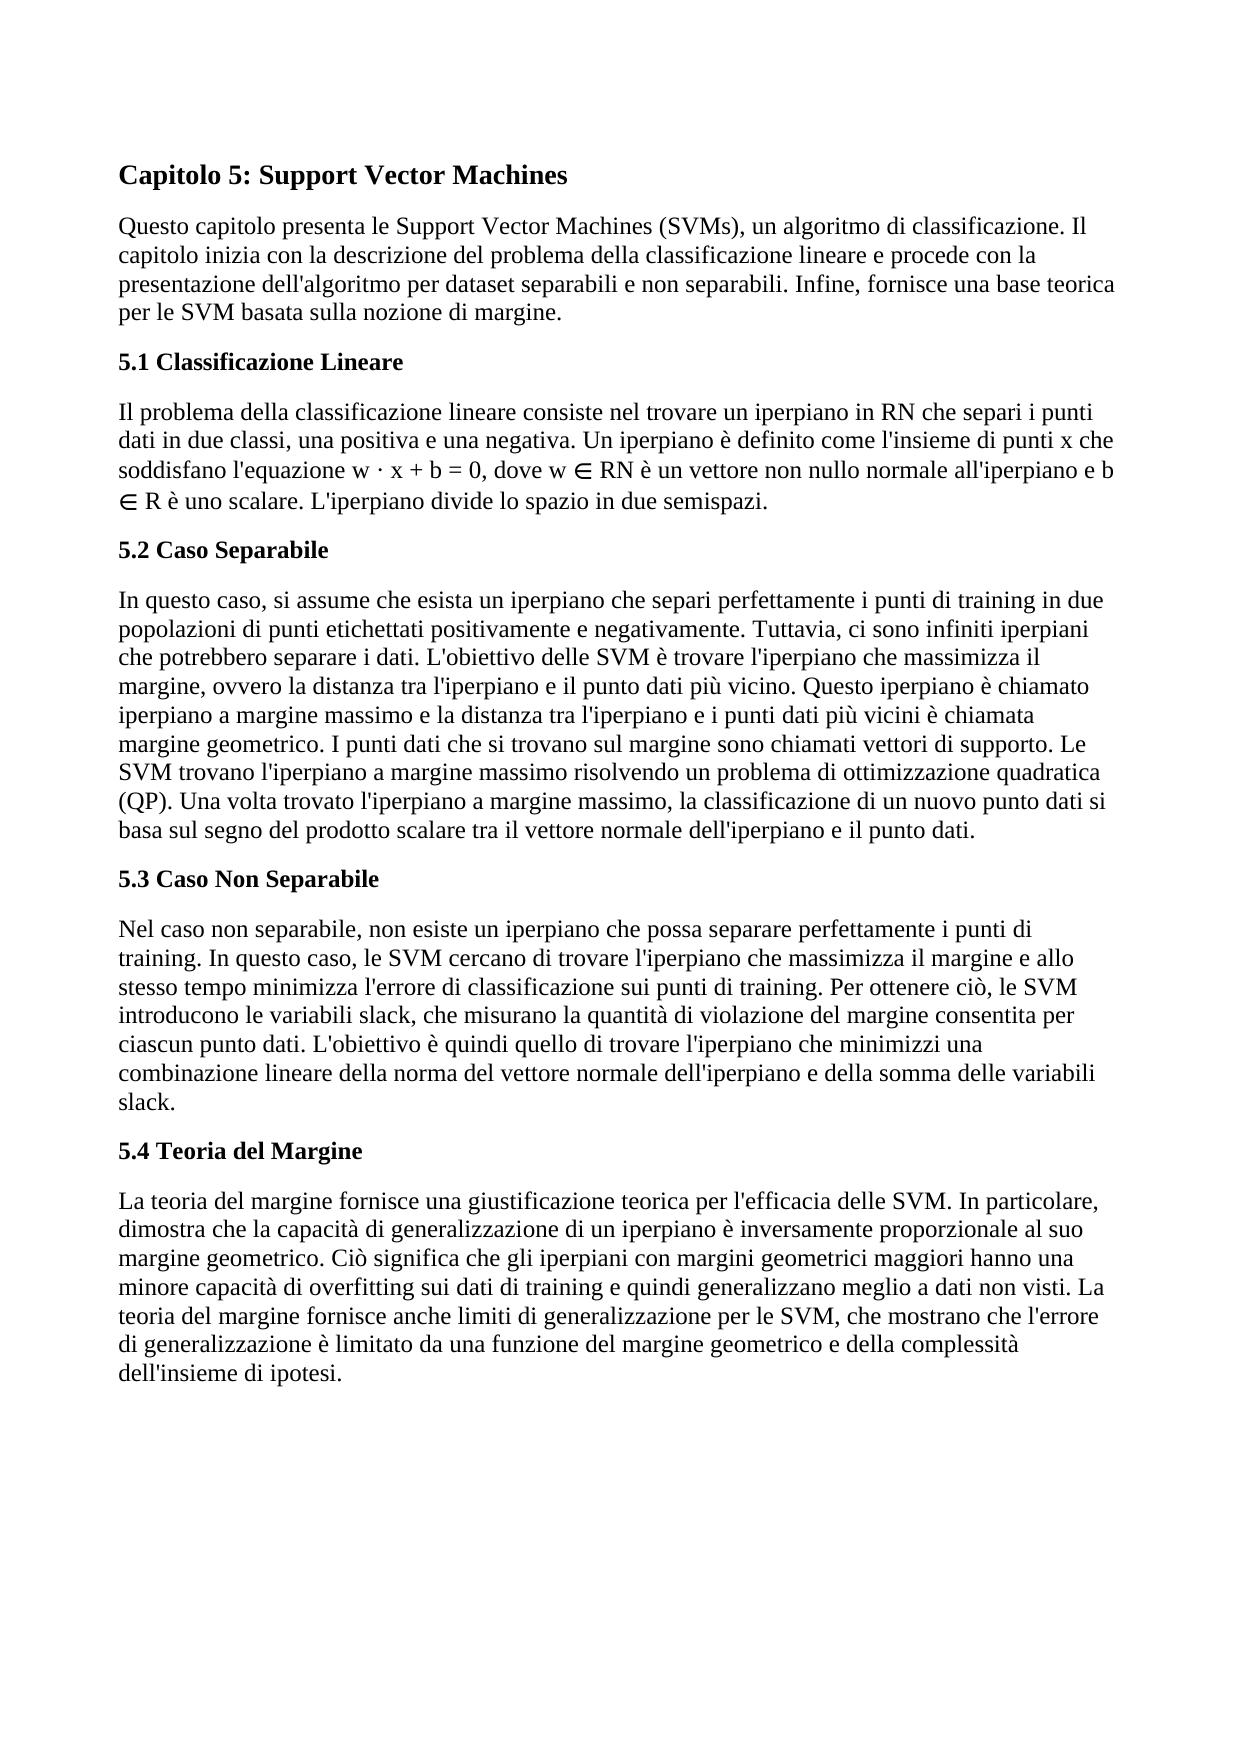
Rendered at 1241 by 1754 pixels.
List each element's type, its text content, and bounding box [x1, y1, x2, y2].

subtitle Capitolo 5: Support Vector Machines [118, 158, 1122, 190]
text 5.1 Classificazione Lineare [118, 347, 1122, 376]
text 5.3 Caso Non Separabile [118, 864, 1122, 893]
text In questo caso, si assume che esista un iperpiano che separi perfettamente i punti di training in due popolazioni di punti etichettati positivamente e negativamente. Tuttavia, ci sono infiniti iperpiani che potrebbero separare i dati. L'obiettivo delle SVM è trovare l'iperpiano che massimizza il margine, ovvero la distanza tra l'iperpiano e il punto dati più vicino. Questo iperpiano è chiamato iperpiano a margine massimo e la distanza tra l'iperpiano e i punti dati più vicini è chiamata margine geometrico. I punti dati che si trovano sul margine sono chiamati vettori di supporto. Le SVM trovano l'iperpiano a margine massimo risolvendo un problema di ottimizzazione quadratica (QP). Una volta trovato l'iperpiano a margine massimo, la classificazione di un nuovo punto dati si basa sul segno del prodotto scalare tra il vettore normale dell'iperpiano e il punto dati. [118, 585, 1122, 844]
text Questo capitolo presenta le Support Vector Machines (SVMs), un algoritmo di classificazione. Il capitolo inizia con la descrizione del problema della classificazione lineare e procede con la presentazione dell'algoritmo per dataset separabili e non separabili. Infine, fornisce una base teorica per le SVM basata sulla nozione di margine. [118, 211, 1122, 326]
text La teoria del margine fornisce una giustificazione teorica per l'efficacia delle SVM. In particolare, dimostra che la capacità di generalizzazione di un iperpiano è inversamente proporzionale al suo margine geometrico. Ciò significa che gli iperpiani con margini geometrici maggiori hanno una minore capacità di overfitting sui dati di training e quindi generalizzano meglio a dati non visti. La teoria del margine fornisce anche limiti di generalizzazione per le SVM, che mostrano che l'errore di generalizzazione è limitato da una funzione del margine geometrico e della complessità dell'insieme di ipotesi. [118, 1186, 1122, 1387]
text Nel caso non separabile, non esiste un iperpiano che possa separare perfettamente i punti di training. In questo caso, le SVM cercano di trovare l'iperpiano che massimizza il margine e allo stesso tempo minimizza l'errore di classificazione sui punti di training. Per ottenere ciò, le SVM introducono le variabili slack, che misurano la quantità di violazione del margine consentita per ciascun punto dati. L'obiettivo è quindi quello di trovare l'iperpiano che minimizzi una combinazione lineare della norma del vettore normale dell'iperpiano e della somma delle variabili slack. [118, 914, 1122, 1115]
text 5.4 Teoria del Margine [118, 1136, 1122, 1165]
text Il problema della classificazione lineare consiste nel trovare un iperpiano in RN che separi i punti dati in due classi, una positiva e una negativa. Un iperpiano è definito come l'insieme di punti x che soddisfano l'equazione w · x + b = 0, dove w ∈ RN è un vettore non nullo normale all'iperpiano e b ∈ R è uno scalare. L'iperpiano divide lo spazio in due semispazi. [118, 397, 1122, 514]
text 5.2 Caso Separabile [118, 535, 1122, 564]
